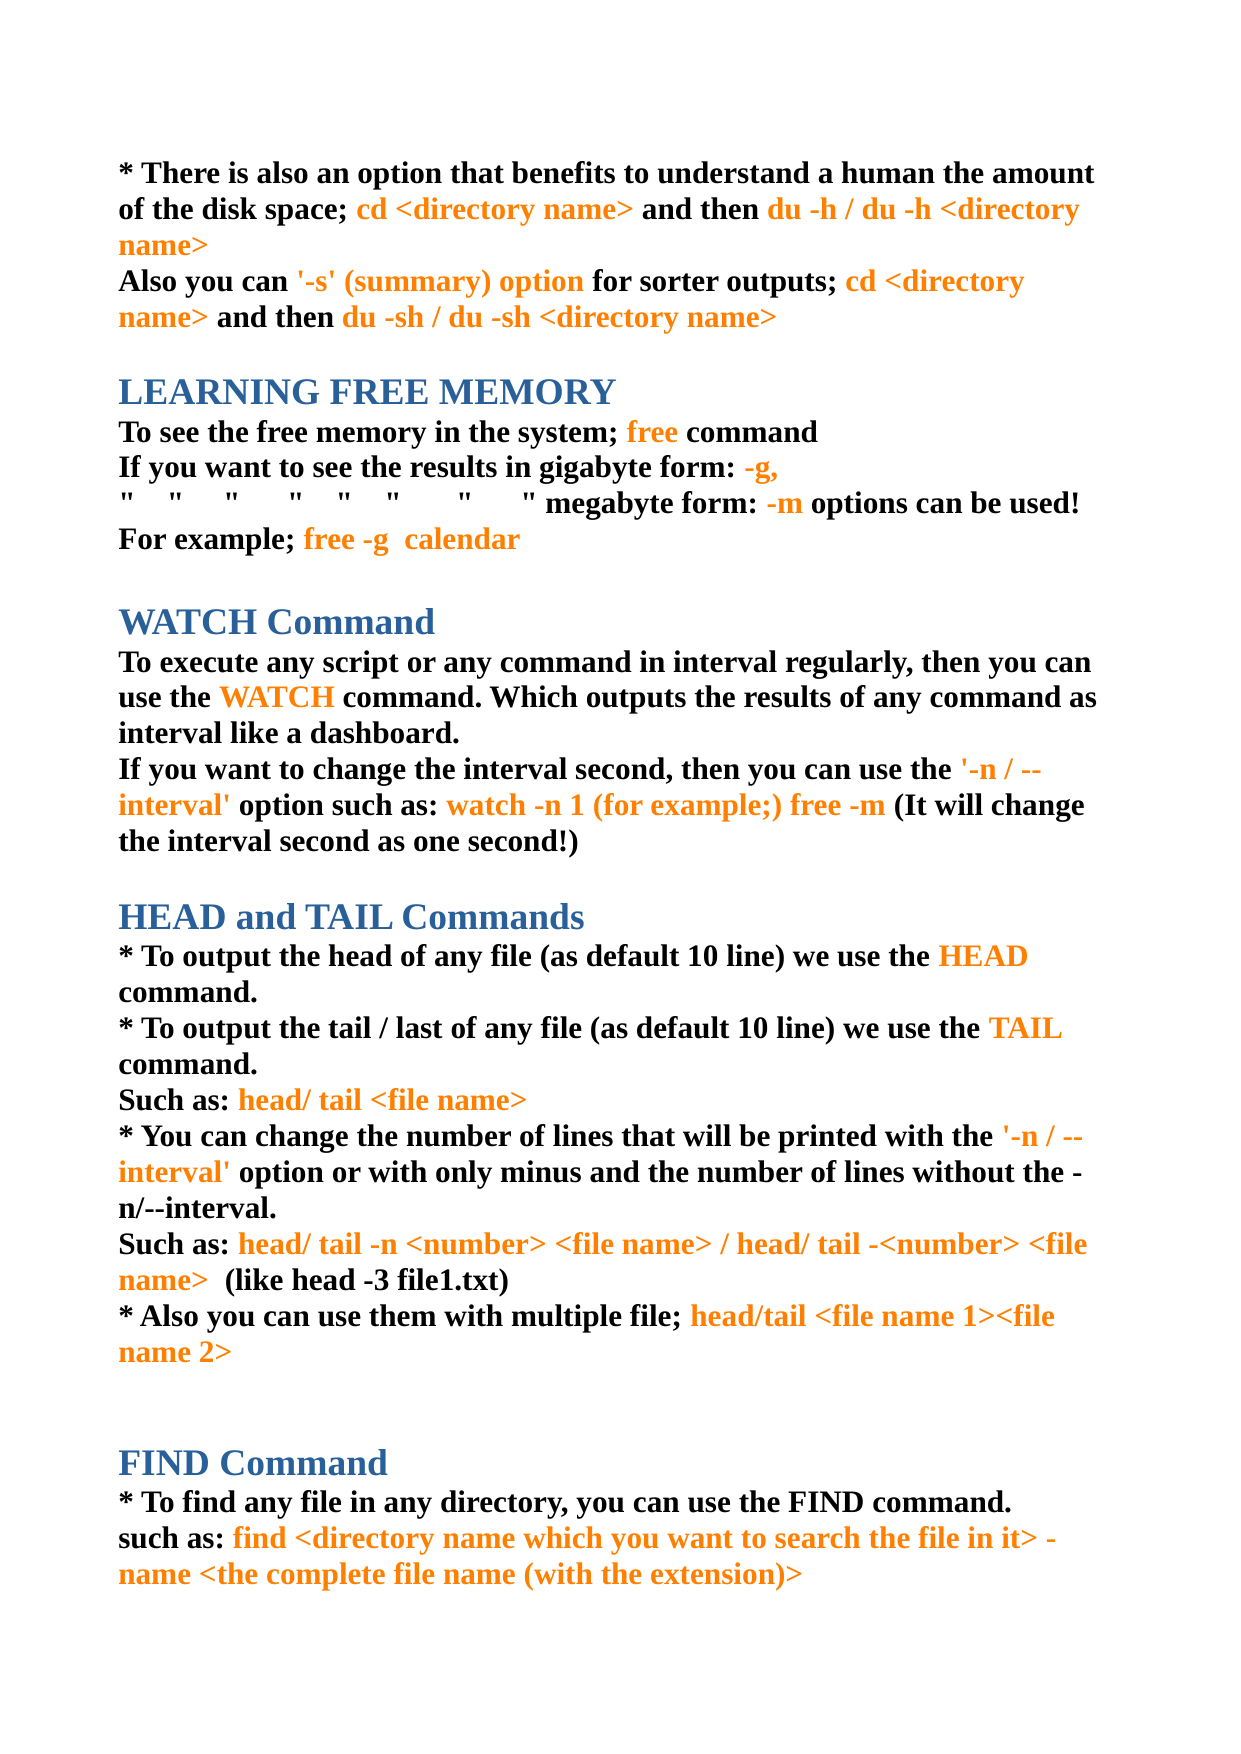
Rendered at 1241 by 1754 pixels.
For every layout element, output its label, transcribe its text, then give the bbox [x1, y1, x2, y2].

text FIND Command [118, 1441, 1122, 1484]
text LEARNING FREE MEMORY [118, 370, 1122, 413]
text Also you can '-s' (summary) option for sorter outputs; cd <directory name> and then du -sh / du -sh <directory name> [118, 262, 1122, 334]
text * To output the head of any file (as default 10 line) we use the HEAD command. [118, 937, 1122, 1009]
text To see the free memory in the system; free command [118, 413, 1122, 449]
text Such as: head/ tail <file name> [118, 1081, 1122, 1117]
text For example; free -g calendar [118, 521, 1122, 557]
text If you want to see the results in gigabyte form: -g, [118, 449, 1122, 485]
text * To find any file in any directory, you can use the FIND command. [118, 1484, 1122, 1520]
text * There is also an option that benefits to understand a human the amount of the disk space; cd <directory name> and then du -h / du -h <directory name> [118, 154, 1122, 262]
text WATCH Command [118, 600, 1122, 643]
text To execute any script or any command in interval regularly, then you can use the WATCH command. Which outputs the results of any command as interval like a dashboard. [118, 643, 1122, 751]
text such as: find <directory name which you want to search the file in it> -name <the complete file name (with the extension)> [118, 1520, 1122, 1592]
text HEAD and TAIL Commands [118, 894, 1122, 937]
text * Also you can use them with multiple file; head/tail <file name 1><file name 2> [118, 1297, 1122, 1369]
text * You can change the number of lines that will be printed with the '-n / --interval' option or with only minus and the number of lines without the -n/--interval. [118, 1117, 1122, 1225]
text * To output the tail / last of any file (as default 10 line) we use the TAIL command. [118, 1009, 1122, 1081]
text If you want to change the interval second, then you can use the '-n / --interval' option such as: watch -n 1 (for example;) free -m (It will change the interval second as one second!) [118, 751, 1122, 858]
text Such as: head/ tail -n <number> <file name> / head/ tail -<number> <file name> (like head -3 file1.txt) [118, 1225, 1122, 1297]
text " " " " " " " " megabyte form: -m options can be used! [118, 485, 1122, 521]
